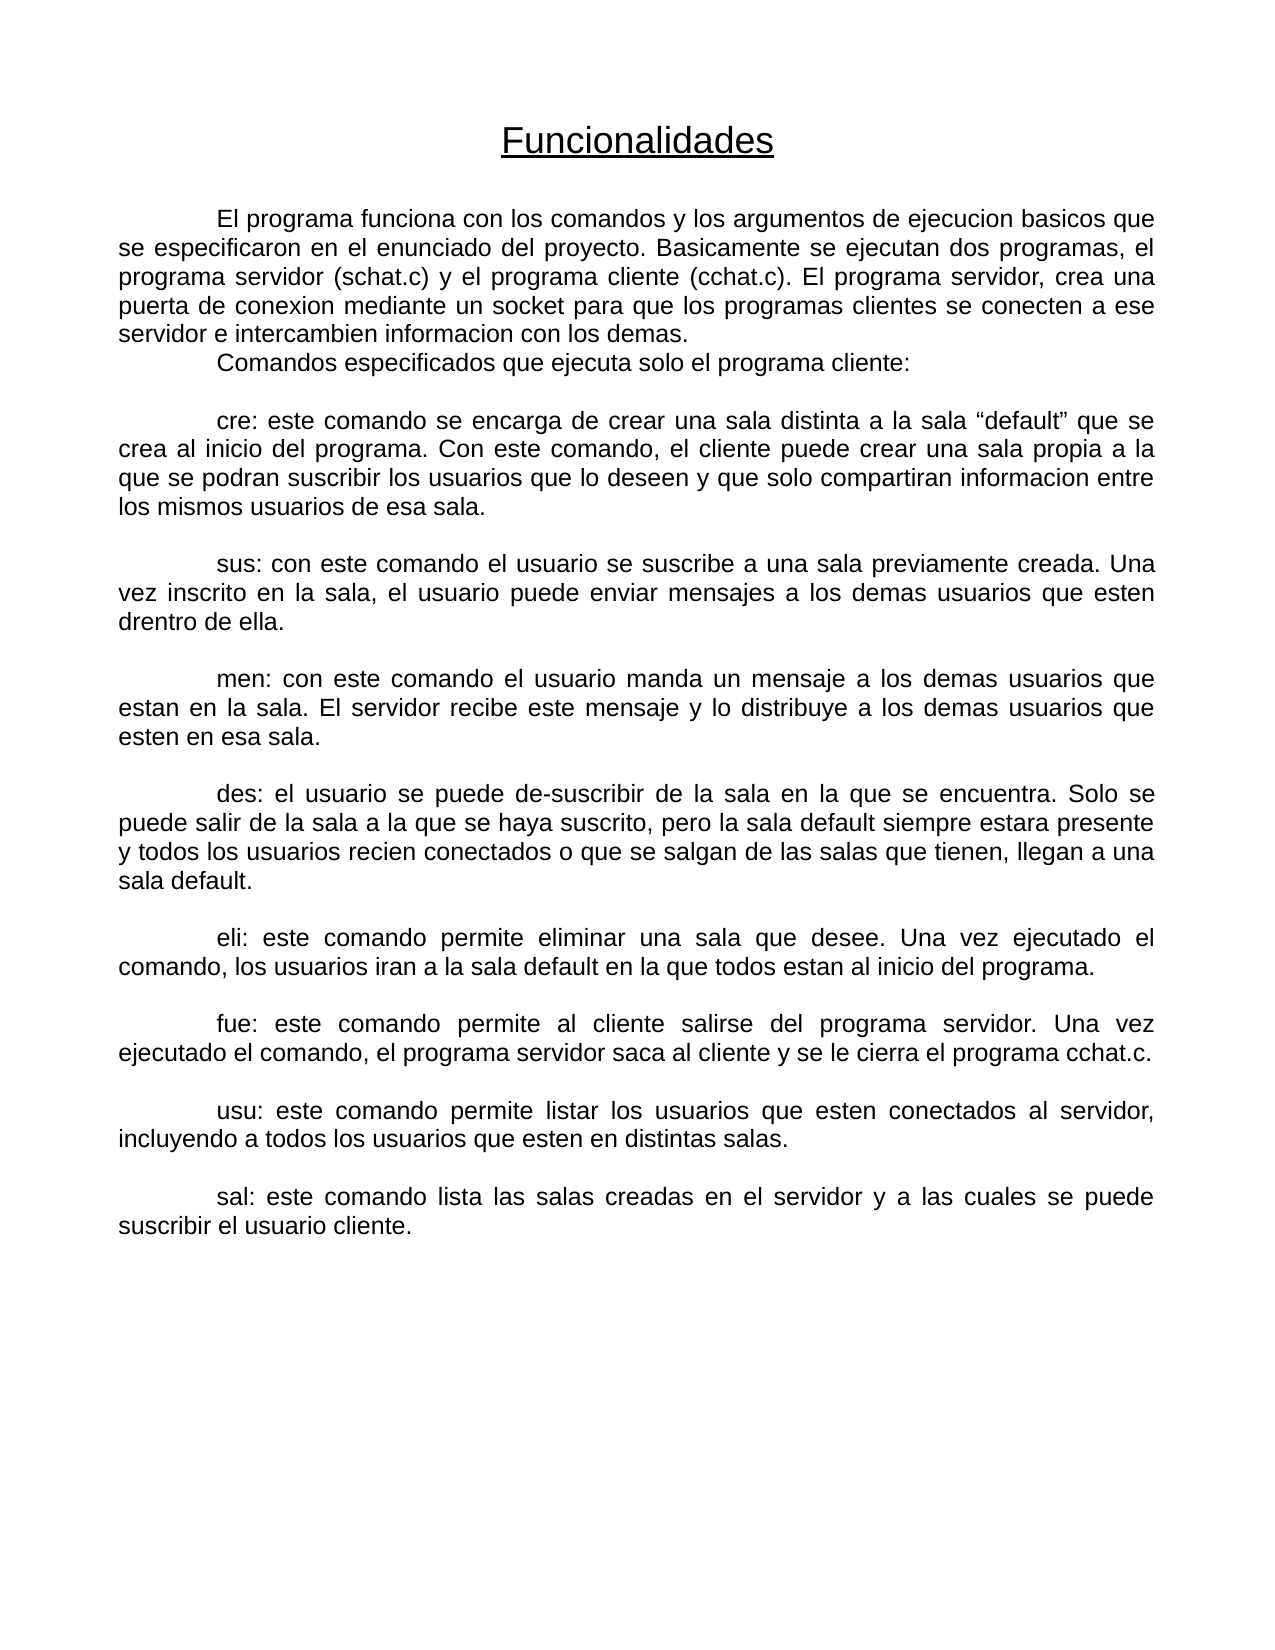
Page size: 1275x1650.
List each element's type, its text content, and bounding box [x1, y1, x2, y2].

text fue: este comando permite al cliente salirse del programa servidor. Una vez ejecutado el comando, el programa servidor saca al cliente y se le cierra el programa cchat.c. [118, 1009, 1157, 1067]
text cre: este comando se encarga de crear una sala distinta a la sala “default” que se crea al inicio del programa. Con este comando, el cliente puede crear una sala propia a la que se podran suscribir los usuarios que lo deseen y que solo compartiran informacion entre los mismos usuarios de esa sala. [118, 406, 1157, 521]
text men: con este comando el usuario manda un mensaje a los demas usuarios que estan en la sala. El servidor recibe este mensaje y lo distribuye a los demas usuarios que esten en esa sala. [118, 664, 1157, 751]
text usu: este comando permite listar los usuarios que esten conectados al servidor, incluyendo a todos los usuarios que esten en distintas salas. [118, 1096, 1157, 1153]
text El programa funciona con los comandos y los argumentos de ejecucion basicos que se especificaron en el enunciado del proyecto. Basicamente se ejecutan dos programas, el programa servidor (schat.c) y el programa cliente (cchat.c). El programa servidor, crea una puerta de conexion mediante un socket para que los programas clientes se conecten a ese servidor e intercambien informacion con los demas. [118, 200, 1157, 348]
text eli: este comando permite eliminar una sala que desee. Una vez ejecutado el comando, los usuarios iran a la sala default en la que todos estan al inicio del programa. [118, 923, 1157, 981]
text Comandos especificados que ejecuta solo el programa cliente: [118, 348, 1157, 377]
text des: el usuario se puede de-suscribir de la sala en la que se encuentra. Solo se puede salir de la sala a la que se haya suscrito, pero la sala default siempre estara presente y todos los usuarios recien conectados o que se salgan de las salas que tienen, llegan a una sala default. [118, 779, 1157, 894]
text sal: este comando lista las salas creadas en el servidor y a las cuales se puede suscribir el usuario cliente. [118, 1182, 1157, 1239]
text Funcionalidades [118, 118, 1157, 161]
text sus: con este comando el usuario se suscribe a una sala previamente creada. Una vez inscrito en la sala, el usuario puede enviar mensajes a los demas usuarios que esten drentro de ella. [118, 549, 1157, 636]
